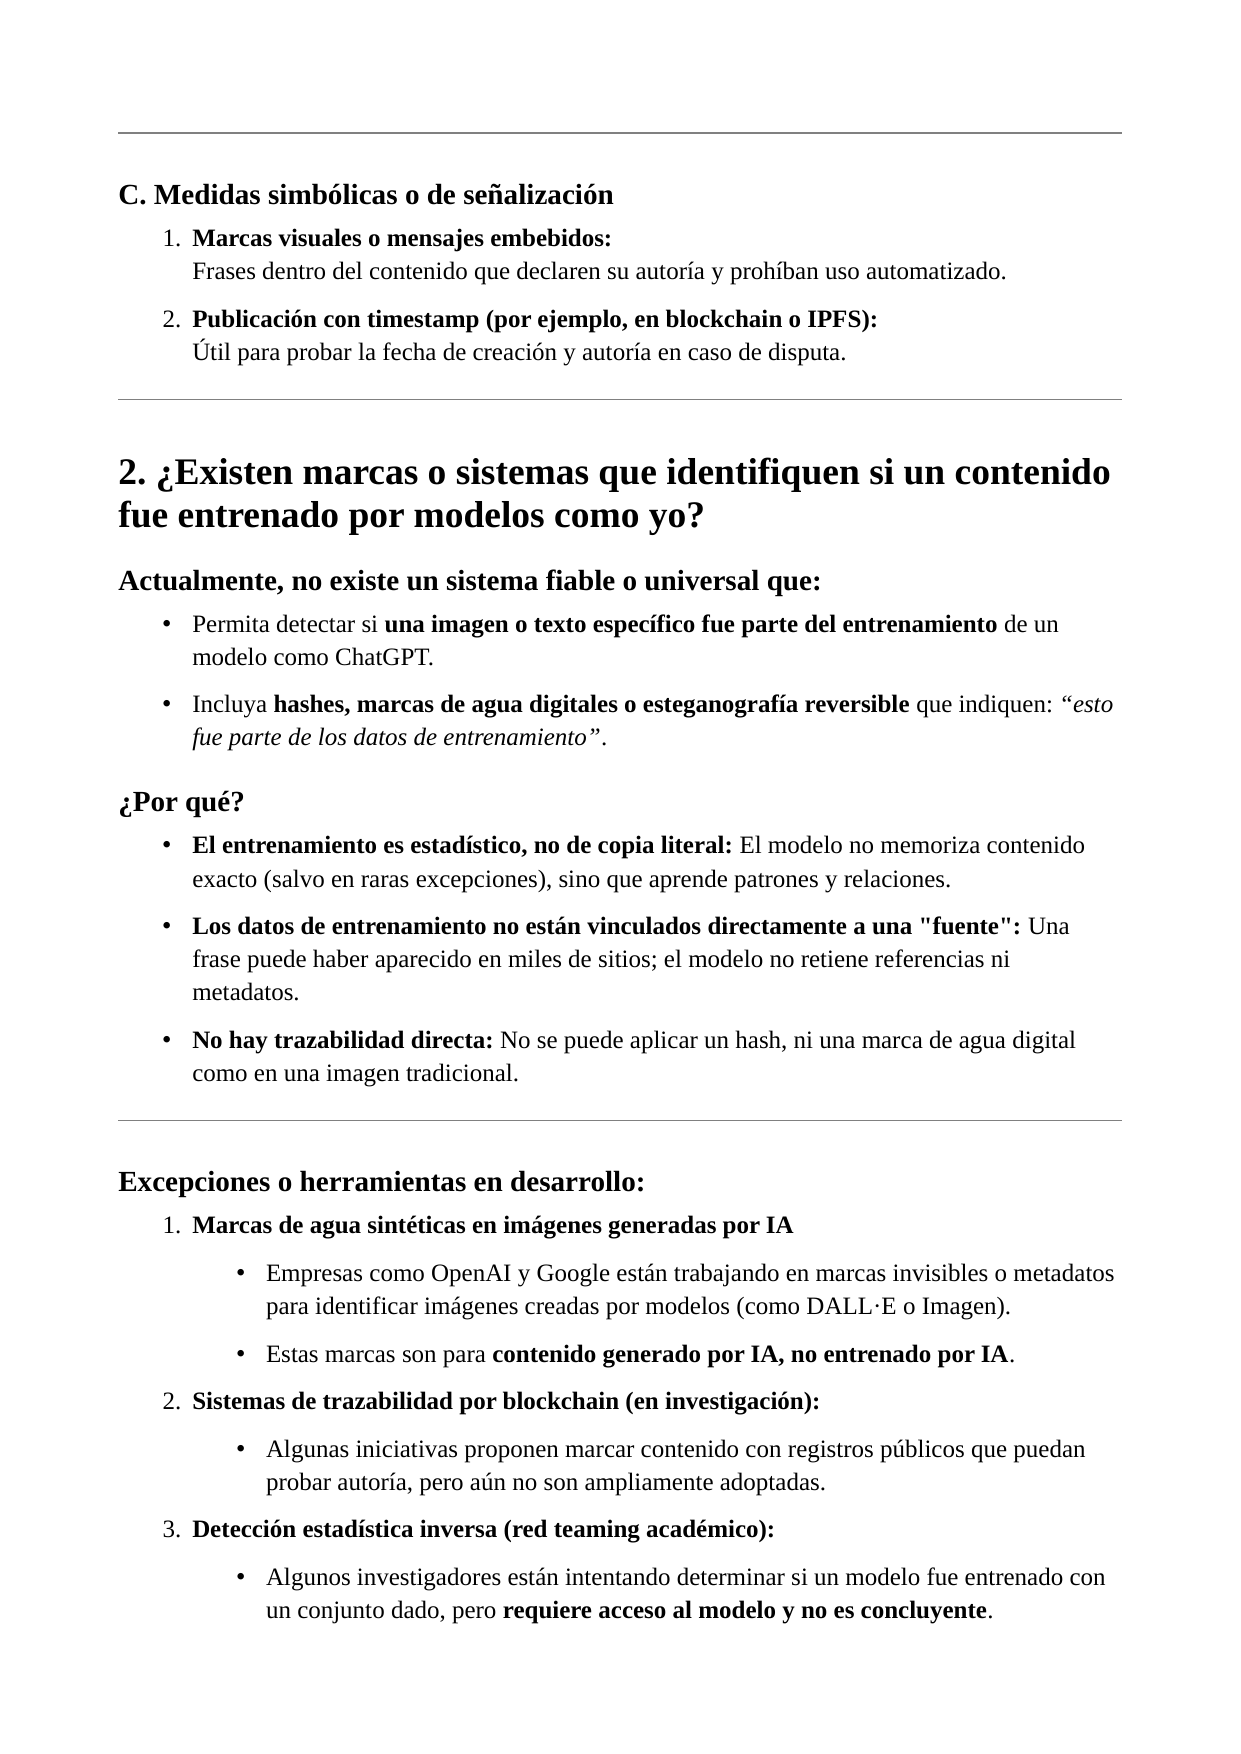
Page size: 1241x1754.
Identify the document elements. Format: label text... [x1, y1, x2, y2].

list Algunos investigadores están intentando determinar si un modelo fue entrenado con un conjunto dado, pero requiere acceso al modelo y no es concluyente. [236, 1562, 1122, 1624]
list Algunas iniciativas proponen marcar contenido con registros públicos que puedan probar autoría, pero aún no son ampliamente adoptadas. [236, 1434, 1122, 1496]
subtitle C. Medidas simbólicas o de señalización [118, 177, 1122, 211]
list Marcas de agua sintéticas en imágenes generadas por IA [162, 1210, 1122, 1239]
subtitle ¿Por qué? [118, 784, 1122, 818]
subtitle Excepciones o herramientas en desarrollo: [118, 1164, 1122, 1198]
list Incluya hashes, marcas de agua digitales o esteganografía reversible que indiquen: “esto fue parte de los datos de entrenamiento”. [162, 689, 1122, 751]
list Permita detectar si una imagen o texto específico fue parte del entrenamiento de un modelo como ChatGPT. [162, 609, 1122, 671]
list El entrenamiento es estadístico, no de copia literal: El modelo no memoriza contenido exacto (salvo en raras excepciones), sino que aprende patrones y relaciones. [162, 831, 1122, 892]
list No hay trazabilidad directa: No se puede aplicar un hash, ni una marca de agua digital como en una imagen tradicional. [162, 1025, 1122, 1087]
list Detección estadística inversa (red teaming académico): [162, 1514, 1122, 1543]
list Sistemas de trazabilidad por blockchain (en investigación): [162, 1386, 1122, 1415]
list Estas marcas son para contenido generado por IA, no entrenado por IA. [236, 1339, 1122, 1367]
list Empresas como OpenAI y Google están trabajando en marcas invisibles o metadatos para identificar imágenes creadas por modelos (como DALL·E o Imagen). [236, 1258, 1122, 1320]
list Marcas visuales o mensajes embebidos: Frases dentro del contenido que declaren su autoría y prohíban uso automatizado. [162, 223, 1122, 285]
subtitle 2. ¿Existen marcas o sistemas que identifiquen si un contenido fue entrenado por modelos como yo? [118, 449, 1122, 536]
list Los datos de entrenamiento no están vinculados directamente a una "fuente": Una frase puede haber aparecido en miles de sitios; el modelo no retiene referencias ni metadatos. [162, 911, 1122, 1006]
list Publicación con timestamp (por ejemplo, en blockchain o IPFS): Útil para probar la fecha de creación y autoría en caso de disputa. [162, 304, 1122, 365]
subtitle Actualmente, no existe un sistema fiable o universal que: [118, 563, 1122, 596]
